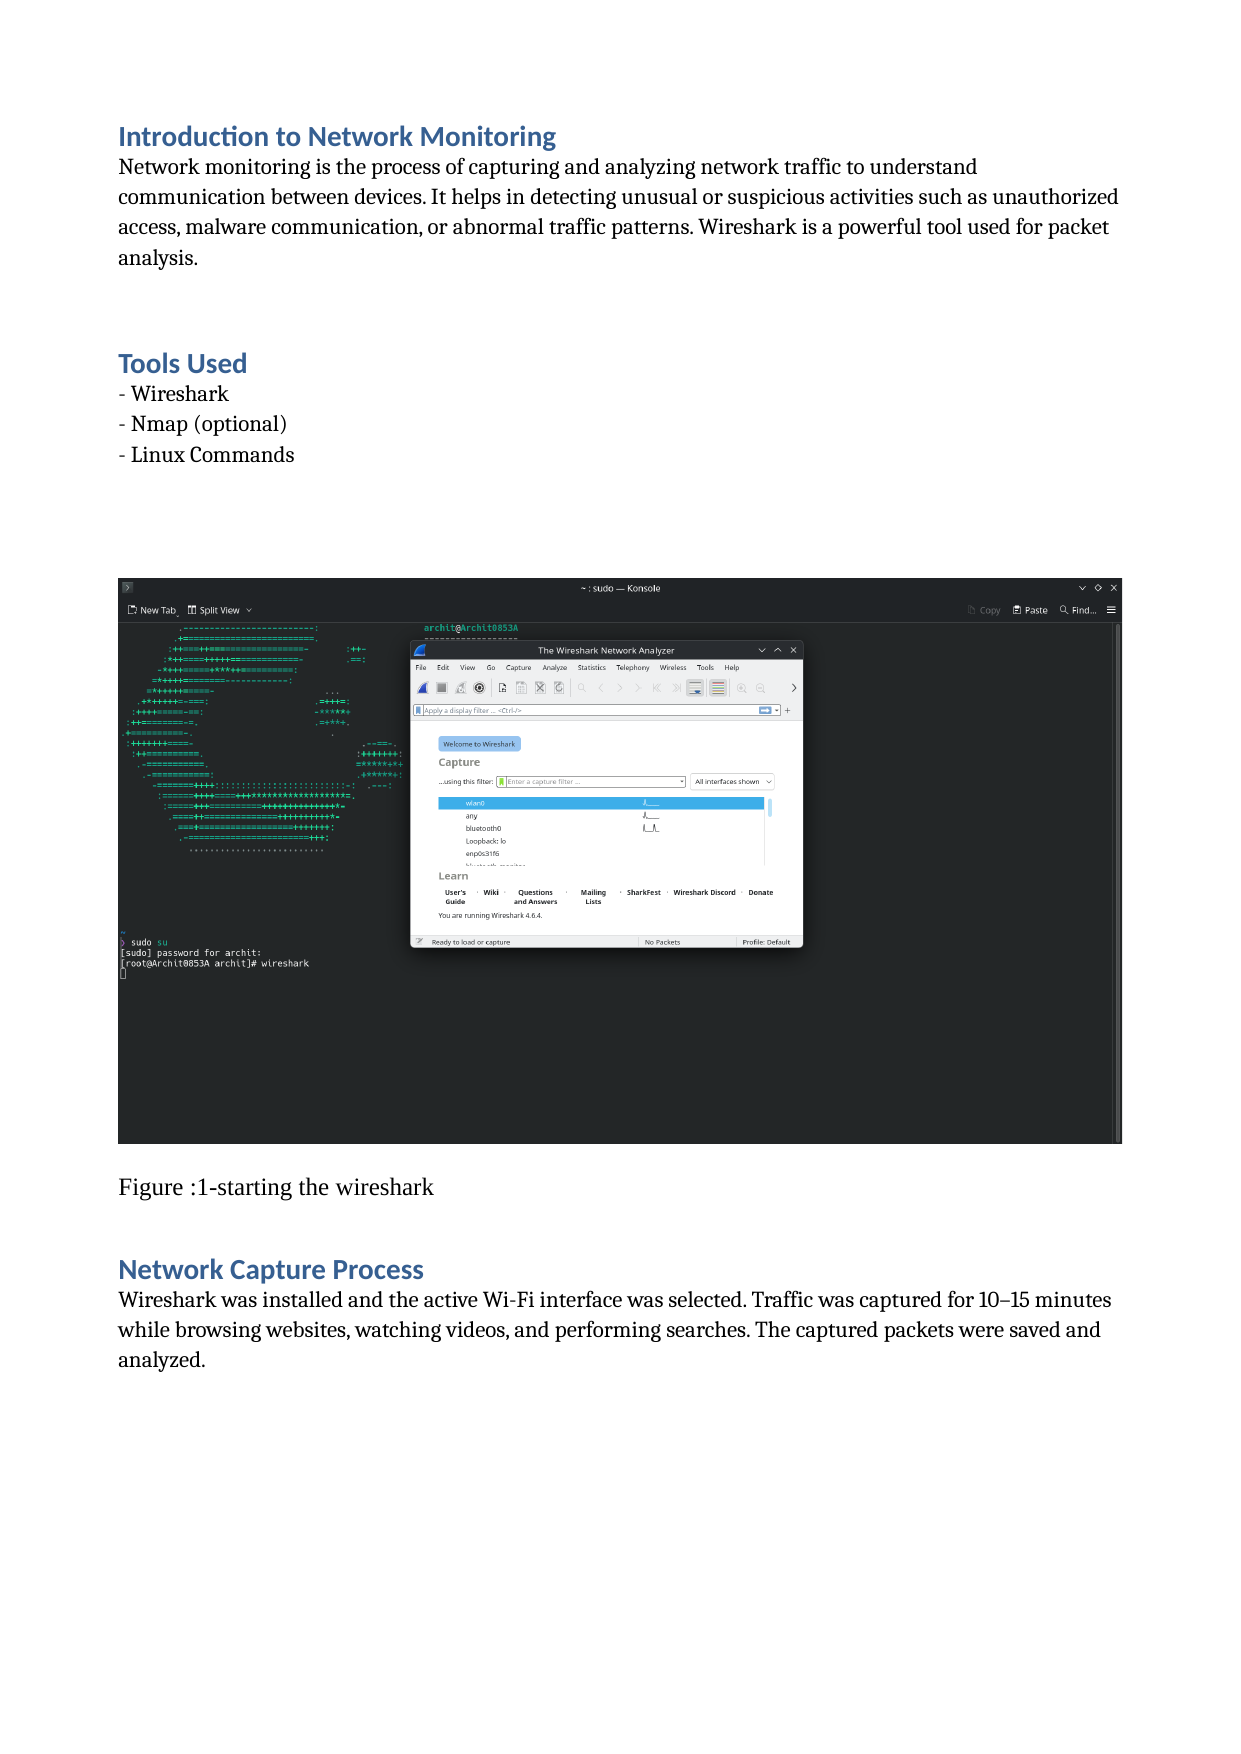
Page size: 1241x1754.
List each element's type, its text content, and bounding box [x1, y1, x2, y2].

picture [118, 578, 1123, 1144]
text Figure :1-starting the wireshark [118, 1144, 1122, 1201]
text Network monitoring is the process of capturing and analyzing network traffic to understand communication between devices. It helps in detecting unusual or suspicious activities such as unauthorized access, malware communication, or abnormal traffic patterns. Wireshark is a powerful tool used for packet analysis. [118, 154, 1122, 271]
text - Wireshark - Nmap (optional) - Linux Commands [118, 381, 1122, 468]
text Wireshark was installed and the active Wi-Fi interface was selected. Traffic was captured for 10–15 minutes while browsing websites, watching videos, and performing searches. The captured packets were saved and analyzed. [118, 1287, 1122, 1373]
subtitle Network Capture Process [118, 1251, 1122, 1287]
subtitle Tools Used [118, 345, 1122, 381]
subtitle Introduction to Network Monitoring [118, 118, 1122, 154]
